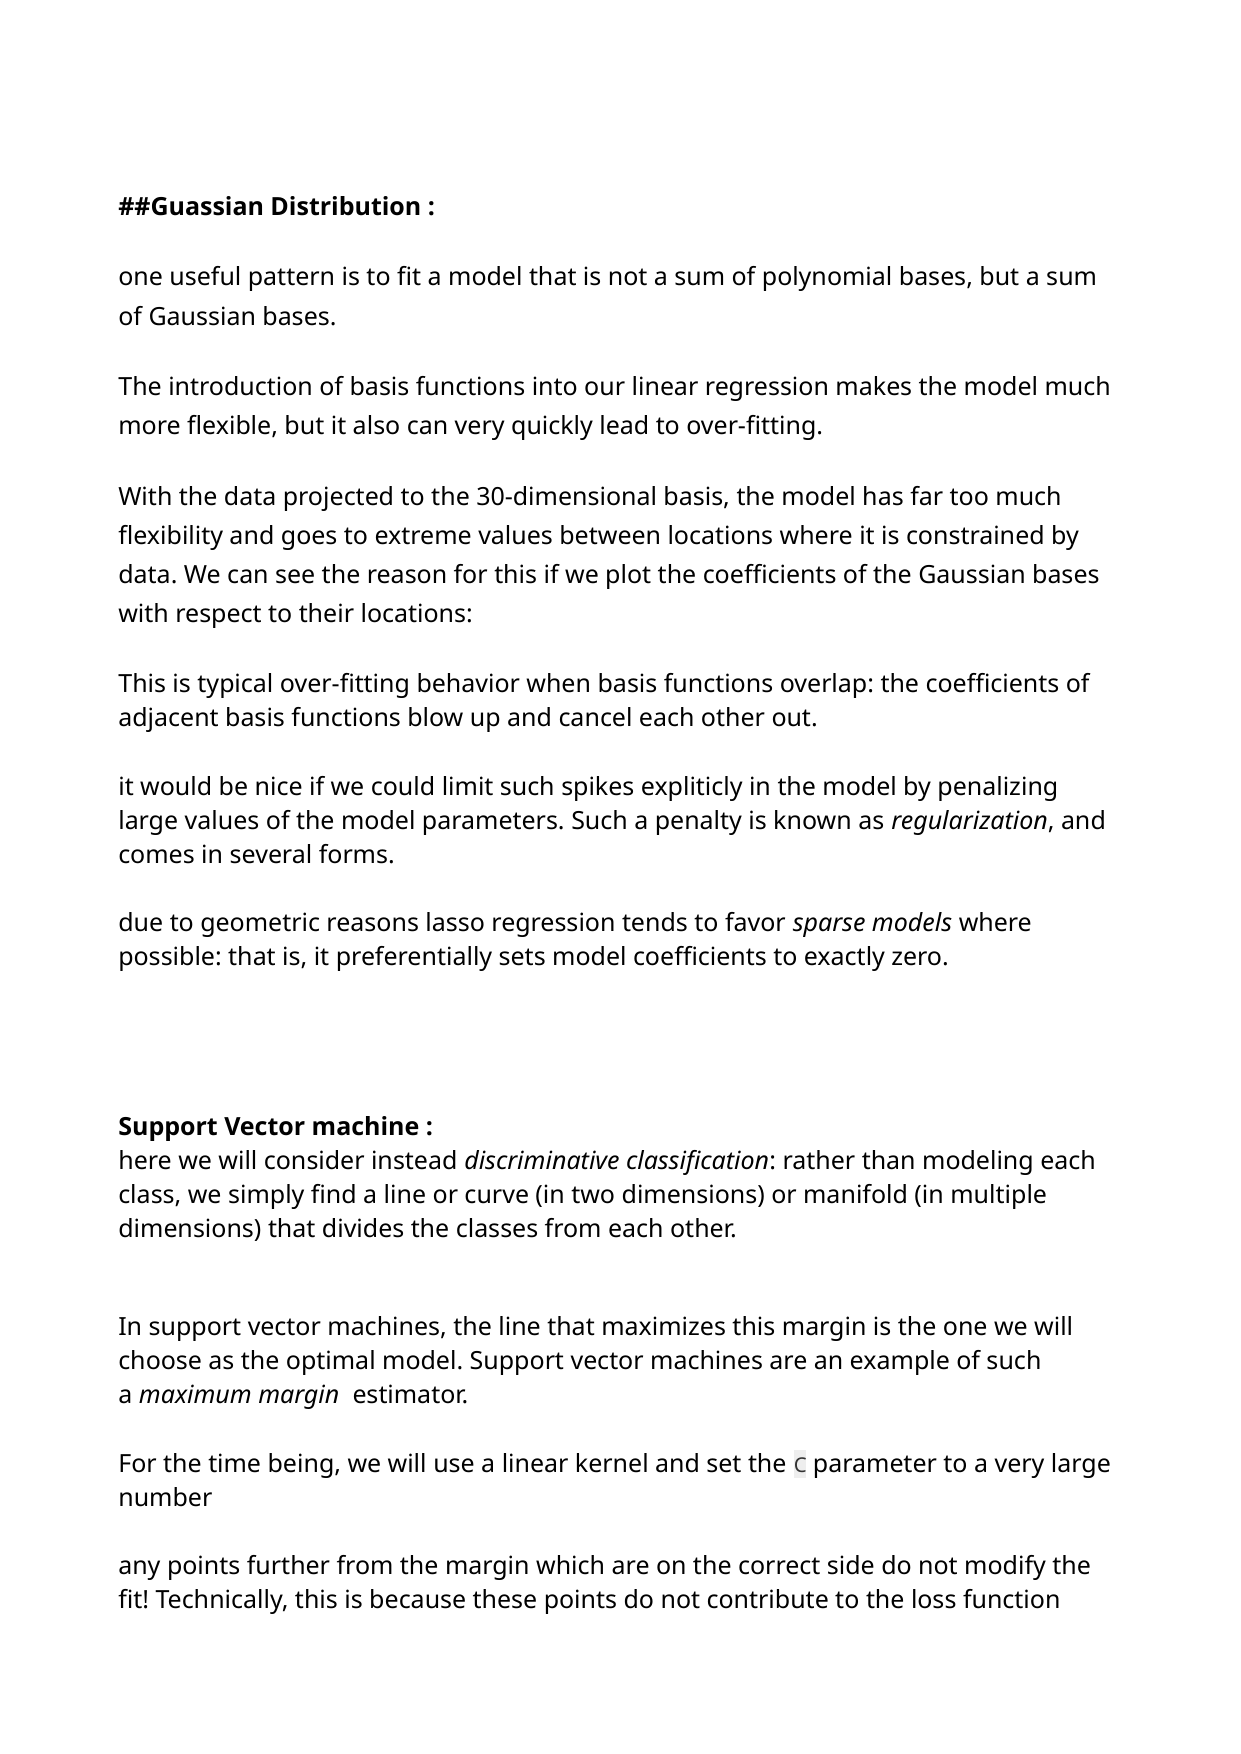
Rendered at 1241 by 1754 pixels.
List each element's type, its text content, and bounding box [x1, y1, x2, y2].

text here we will consider instead discriminative classification: rather than modeling each class, we simply find a line or curve (in two dimensions) or manifold (in multiple dimensions) that divides the classes from each other. [118, 1143, 1122, 1245]
text With the data projected to the 30-dimensional basis, the model has far too much flexibility and goes to extreme values between locations where it is constrained by data. We can see the reason for this if we plot the coefficients of the Gaussian bases with respect to their locations: [118, 478, 1122, 630]
text This is typical over-fitting behavior when basis functions overlap: the coefficients of adjacent basis functions blow up and cancel each other out. [118, 666, 1122, 734]
text any points further from the margin which are on the correct side do not modify the fit! Technically, this is because these points do not contribute to the loss function [118, 1547, 1122, 1616]
text due to geometric reasons lasso regression tends to favor sparse models where possible: that is, it preferentially sets model coefficients to exactly zero. [118, 904, 1122, 973]
text In support vector machines, the line that maximizes this margin is the one we will choose as the optimal model. Support vector machines are an example of such a maximum margin estimator. [118, 1309, 1122, 1411]
text The introduction of basis functions into our linear regression makes the model much more flexible, but it also can very quickly lead to over-fitting. [118, 368, 1122, 442]
text one useful pattern is to fit a model that is not a sum of polynomial bases, but a sum of Gaussian bases. [118, 259, 1122, 332]
text Support Vector machine : [118, 1109, 1122, 1143]
text For the time being, we will use a linear kernel and set the C parameter to a very large number [118, 1445, 1122, 1513]
text it would be nice if we could limit such spikes expliticly in the model by penalizing large values of the model parameters. Such a penalty is known as regularization, and comes in several forms. [118, 768, 1122, 870]
text ##Guassian Distribution : [118, 188, 1122, 223]
